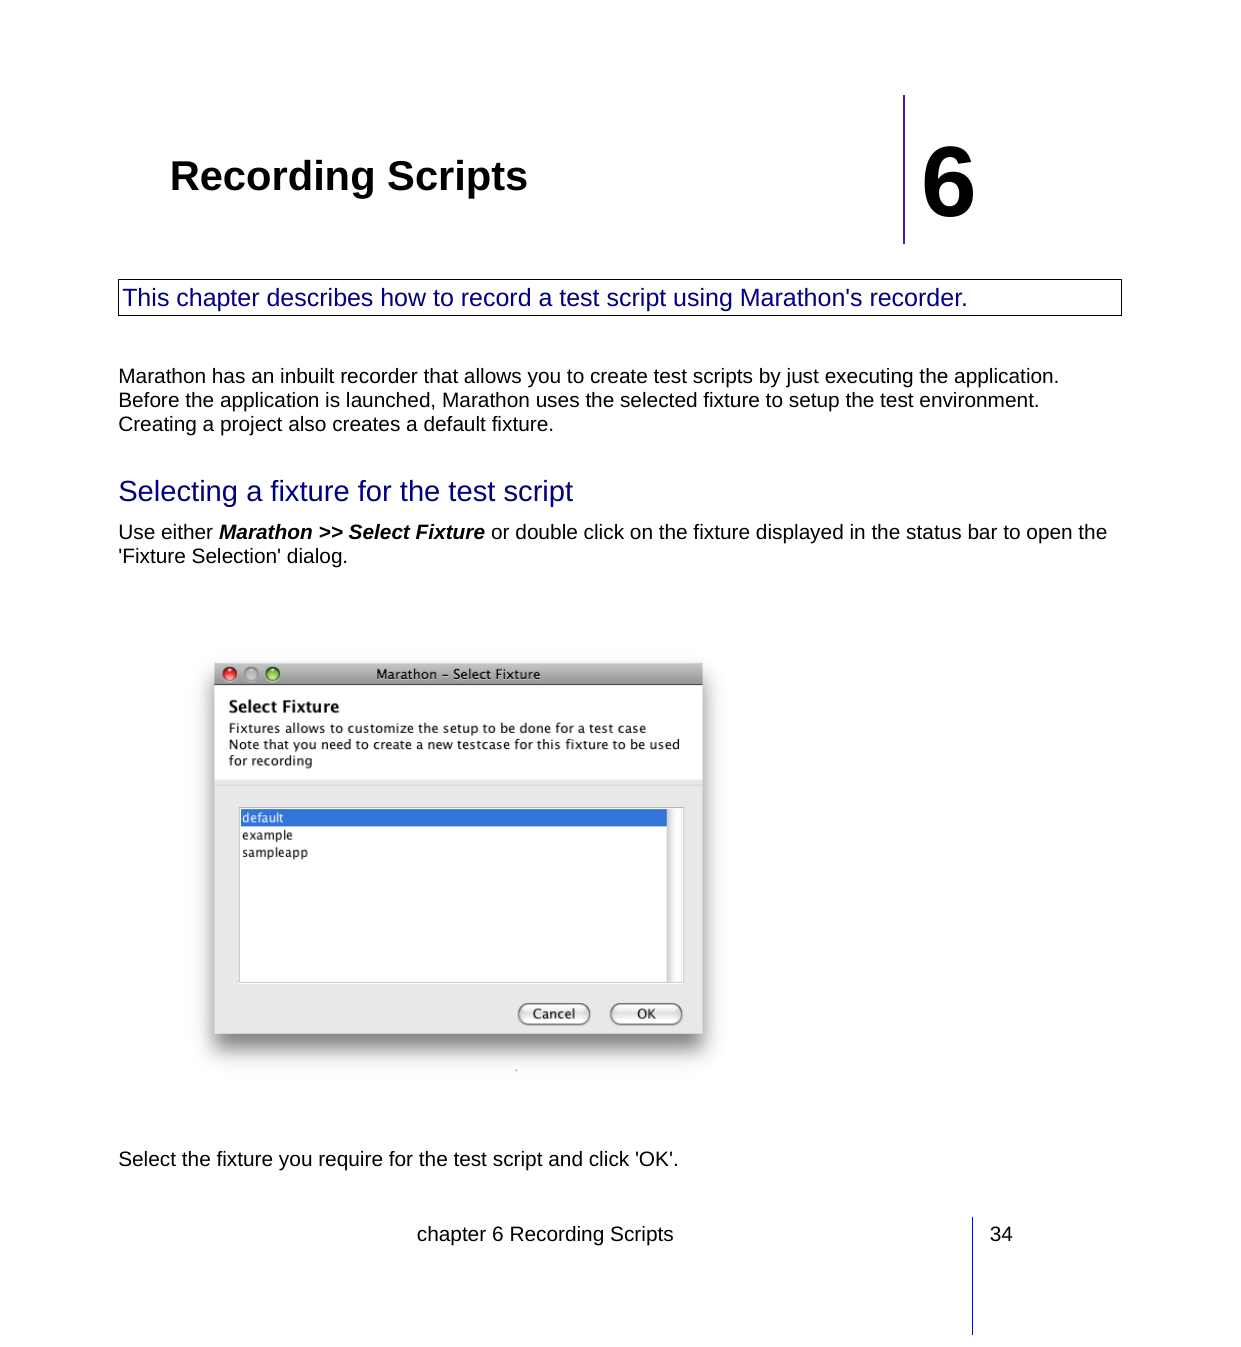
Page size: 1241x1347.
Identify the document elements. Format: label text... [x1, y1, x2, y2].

subtitle Selecting a fixture for the test script [118, 474, 1122, 507]
text This chapter describes how to record a test script using Marathon's recorder. [119, 280, 1121, 315]
table_header 6 [905, 95, 1122, 244]
picture [153, 617, 764, 1110]
text Marathon has an inbuilt recorder that allows you to create test scripts by just executing the application. Before the application is launched, Marathon uses the selected fixture to setup the test environment. Creating a project also creates a default fixture. [118, 364, 1122, 436]
table_header Recording Scripts [118, 95, 903, 244]
text Select the fixture you require for the test script and click 'OK'. [118, 1146, 1122, 1170]
text Use either Marathon >> Select Fixture or double click on the fixture displayed in the status bar to open the 'Fixture Selection' dialog. [118, 520, 1122, 568]
